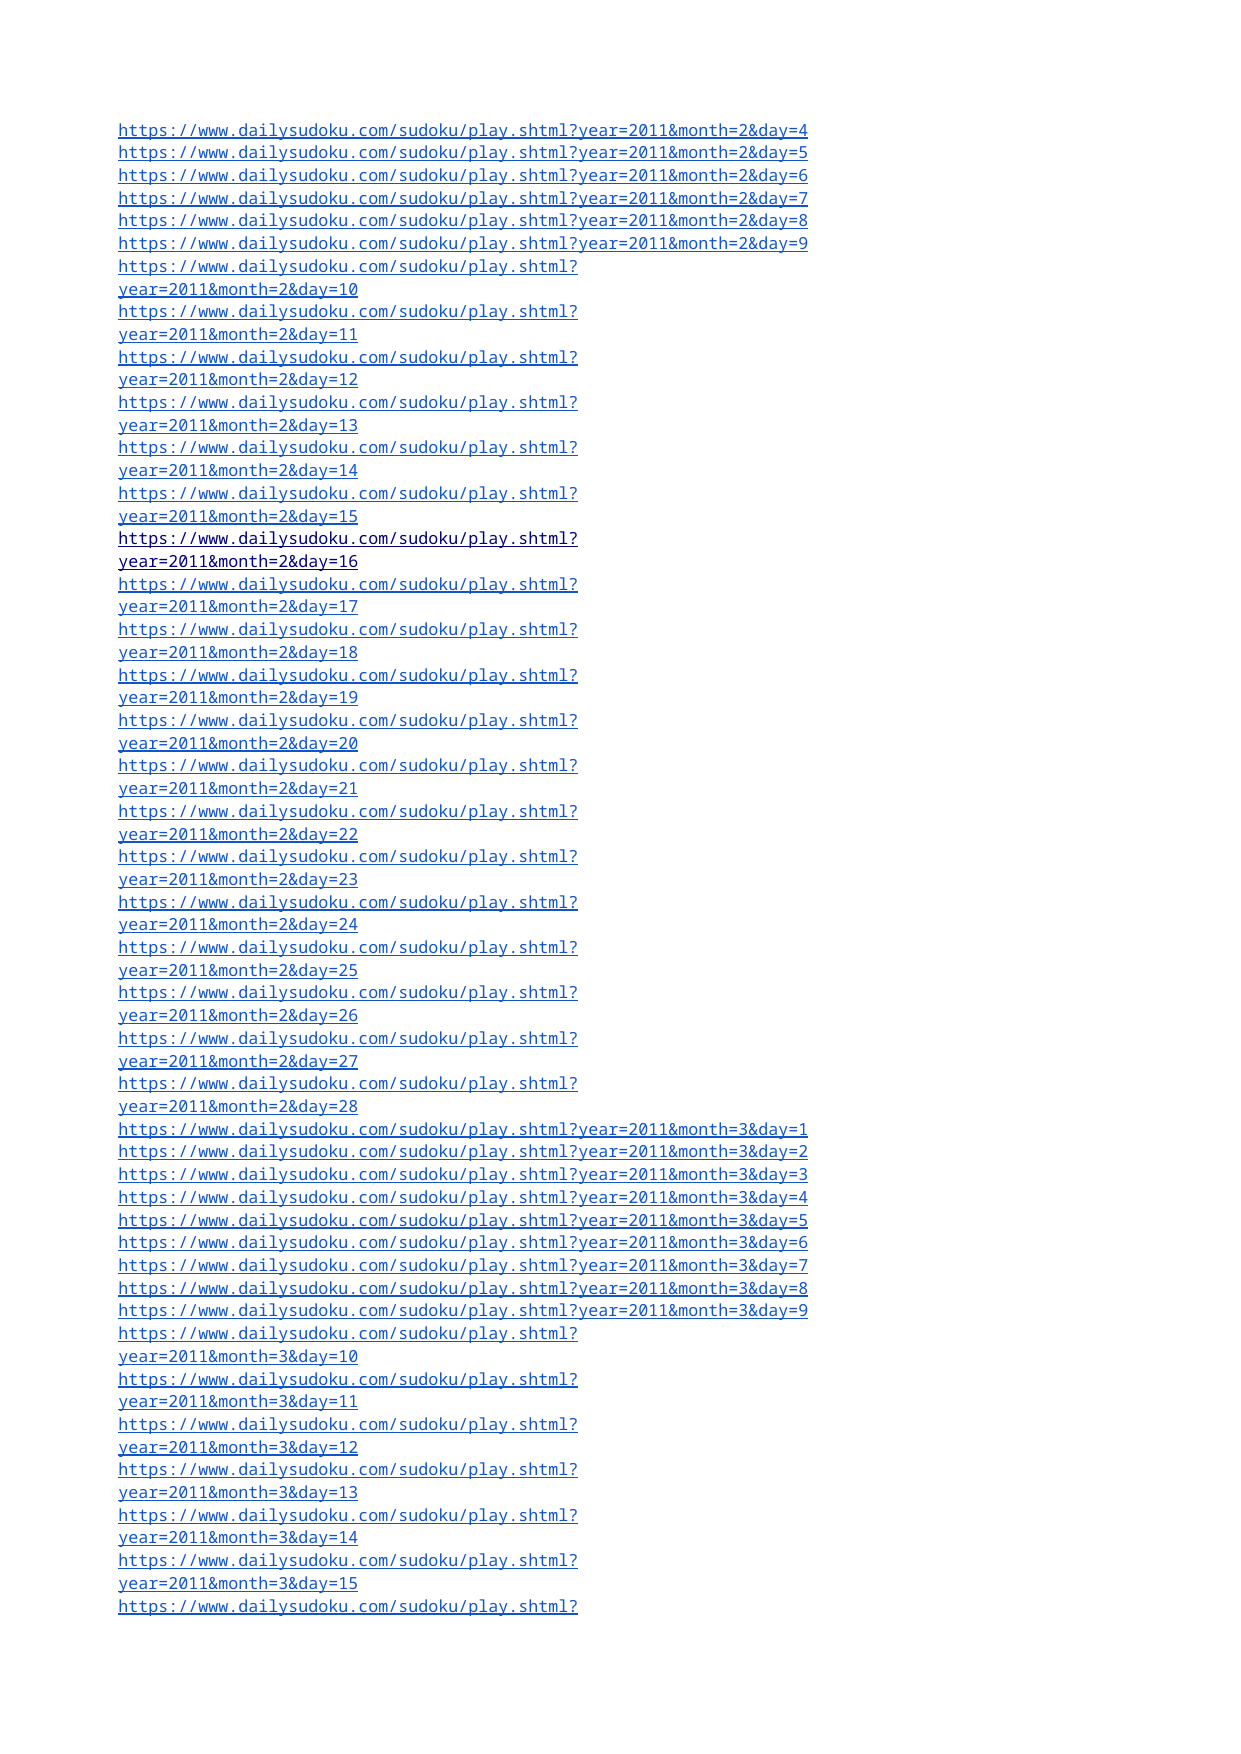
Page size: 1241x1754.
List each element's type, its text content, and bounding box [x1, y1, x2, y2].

table_cell https://www.dailysudoku.com/sudoku/play.shtml?year=2011&month=2&day=26 [118, 981, 812, 1026]
table_cell https://www.dailysudoku.com/sudoku/play.shtml?year=2011&month=2&day=17 [118, 572, 812, 618]
table_cell https://www.dailysudoku.com/sudoku/play.shtml? [118, 1594, 812, 1617]
table_cell https://www.dailysudoku.com/sudoku/play.shtml?year=2011&month=2&day=25 [118, 936, 812, 981]
table_cell https://www.dailysudoku.com/sudoku/play.shtml?year=2011&month=3&day=12 [118, 1413, 812, 1458]
table_cell https://www.dailysudoku.com/sudoku/play.shtml?year=2011&month=3&day=15 [118, 1549, 812, 1594]
table_cell https://www.dailysudoku.com/sudoku/play.shtml?year=2011&month=2&day=5 [118, 141, 812, 163]
table_cell https://www.dailysudoku.com/sudoku/play.shtml?year=2011&month=2&day=28 [118, 1072, 812, 1117]
table_cell https://www.dailysudoku.com/sudoku/play.shtml?year=2011&month=3&day=13 [118, 1458, 812, 1503]
table_cell https://www.dailysudoku.com/sudoku/play.shtml?year=2011&month=2&day=15 [118, 481, 812, 527]
table_cell https://www.dailysudoku.com/sudoku/play.shtml?year=2011&month=3&day=7 [118, 1254, 812, 1276]
table_cell https://www.dailysudoku.com/sudoku/play.shtml?year=2011&month=3&day=9 [118, 1299, 812, 1322]
table_cell https://www.dailysudoku.com/sudoku/play.shtml?year=2011&month=2&day=23 [118, 845, 812, 890]
table_cell https://www.dailysudoku.com/sudoku/play.shtml?year=2011&month=2&day=8 [118, 209, 812, 232]
table_cell https://www.dailysudoku.com/sudoku/play.shtml?year=2011&month=2&day=24 [118, 890, 812, 936]
table_cell https://www.dailysudoku.com/sudoku/play.shtml?year=2011&month=2&day=13 [118, 391, 812, 436]
table_cell https://www.dailysudoku.com/sudoku/play.shtml?year=2011&month=2&day=20 [118, 709, 812, 754]
table_cell https://www.dailysudoku.com/sudoku/play.shtml?year=2011&month=3&day=14 [118, 1503, 812, 1549]
table_cell https://www.dailysudoku.com/sudoku/play.shtml?year=2011&month=2&day=6 [118, 164, 812, 186]
table_cell https://www.dailysudoku.com/sudoku/play.shtml?year=2011&month=3&day=2 [118, 1140, 812, 1163]
table_cell https://www.dailysudoku.com/sudoku/play.shtml?year=2011&month=2&day=4 [118, 118, 812, 141]
table_cell https://www.dailysudoku.com/sudoku/play.shtml?year=2011&month=2&day=16 [118, 527, 812, 572]
table_cell https://www.dailysudoku.com/sudoku/play.shtml?year=2011&month=2&day=11 [118, 300, 812, 345]
table_cell https://www.dailysudoku.com/sudoku/play.shtml?year=2011&month=2&day=7 [118, 186, 812, 209]
table_cell https://www.dailysudoku.com/sudoku/play.shtml?year=2011&month=3&day=5 [118, 1208, 812, 1231]
table_cell https://www.dailysudoku.com/sudoku/play.shtml?year=2011&month=3&day=8 [118, 1276, 812, 1299]
table_cell https://www.dailysudoku.com/sudoku/play.shtml?year=2011&month=2&day=27 [118, 1026, 812, 1072]
table_cell https://www.dailysudoku.com/sudoku/play.shtml?year=2011&month=3&day=10 [118, 1322, 812, 1367]
table_cell https://www.dailysudoku.com/sudoku/play.shtml?year=2011&month=3&day=11 [118, 1367, 812, 1412]
table_cell https://www.dailysudoku.com/sudoku/play.shtml?year=2011&month=2&day=10 [118, 254, 812, 300]
table_cell https://www.dailysudoku.com/sudoku/play.shtml?year=2011&month=2&day=9 [118, 232, 812, 254]
table_cell https://www.dailysudoku.com/sudoku/play.shtml?year=2011&month=2&day=12 [118, 345, 812, 391]
table_cell https://www.dailysudoku.com/sudoku/play.shtml?year=2011&month=3&day=6 [118, 1231, 812, 1253]
table_cell https://www.dailysudoku.com/sudoku/play.shtml?year=2011&month=3&day=1 [118, 1117, 812, 1140]
table_cell https://www.dailysudoku.com/sudoku/play.shtml?year=2011&month=2&day=22 [118, 799, 812, 845]
table_cell https://www.dailysudoku.com/sudoku/play.shtml?year=2011&month=3&day=3 [118, 1163, 812, 1185]
table_cell https://www.dailysudoku.com/sudoku/play.shtml?year=2011&month=2&day=14 [118, 436, 812, 481]
table_cell https://www.dailysudoku.com/sudoku/play.shtml?year=2011&month=2&day=19 [118, 663, 812, 708]
table_cell https://www.dailysudoku.com/sudoku/play.shtml?year=2011&month=2&day=21 [118, 754, 812, 799]
table_cell https://www.dailysudoku.com/sudoku/play.shtml?year=2011&month=3&day=4 [118, 1185, 812, 1208]
table_cell https://www.dailysudoku.com/sudoku/play.shtml?year=2011&month=2&day=18 [118, 618, 812, 663]
